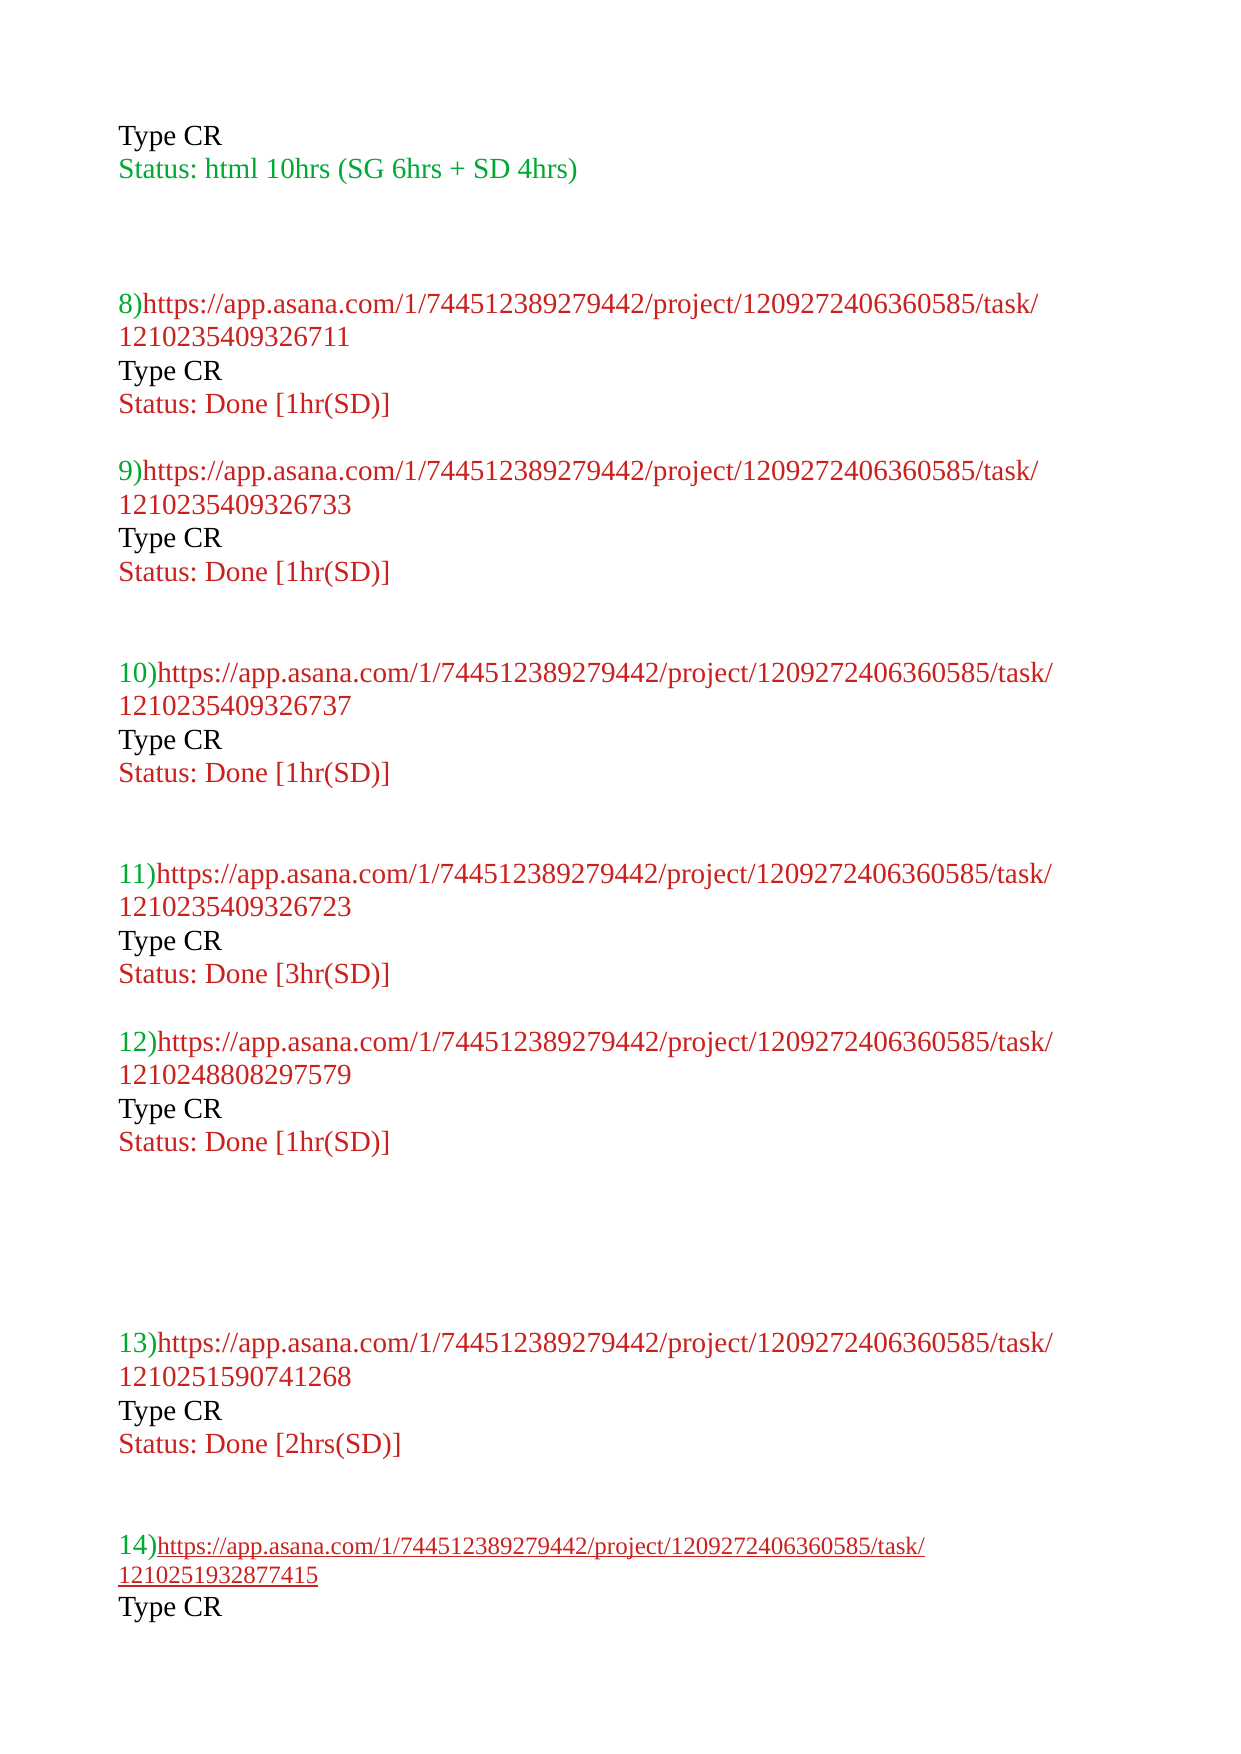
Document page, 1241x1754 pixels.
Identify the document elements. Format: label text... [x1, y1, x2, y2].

text 12)https://app.asana.com/1/744512389279442/project/1209272406360585/task/1210248808297579 [118, 1024, 1122, 1091]
text Status: Done [1hr(SD)] [118, 755, 1122, 789]
text Type CR [118, 521, 1122, 554]
text 11)https://app.asana.com/1/744512389279442/project/1209272406360585/task/1210235409326723 [118, 856, 1122, 923]
text 9)https://app.asana.com/1/744512389279442/project/1209272406360585/task/1210235409326733 [118, 453, 1122, 521]
text 13)https://app.asana.com/1/744512389279442/project/1209272406360585/task/1210251590741268 [118, 1326, 1122, 1393]
text Type CR [118, 1589, 1122, 1623]
text Status: html 10hrs (SG 6hrs + SD 4hrs) [118, 152, 1122, 185]
text 14)https://app.asana.com/1/744512389279442/project/1209272406360585/task/1210251932877415 [118, 1527, 1122, 1589]
text Status: Done [1hr(SD)] [118, 554, 1122, 588]
text Type CR [118, 353, 1122, 386]
text Status: Done [2hrs(SD)] [118, 1426, 1122, 1460]
text Type CR [118, 118, 1122, 152]
text Status: Done [1hr(SD)] [118, 386, 1122, 420]
text 8)https://app.asana.com/1/744512389279442/project/1209272406360585/task/1210235409326711 [118, 286, 1122, 353]
text Type CR [118, 923, 1122, 957]
text Status: Done [3hr(SD)] [118, 957, 1122, 990]
text Type CR [118, 1393, 1122, 1426]
text Status: Done [1hr(SD)] [118, 1124, 1122, 1158]
text 10)https://app.asana.com/1/744512389279442/project/1209272406360585/task/1210235409326737 [118, 655, 1122, 722]
text Type CR [118, 722, 1122, 755]
text Type CR [118, 1091, 1122, 1124]
